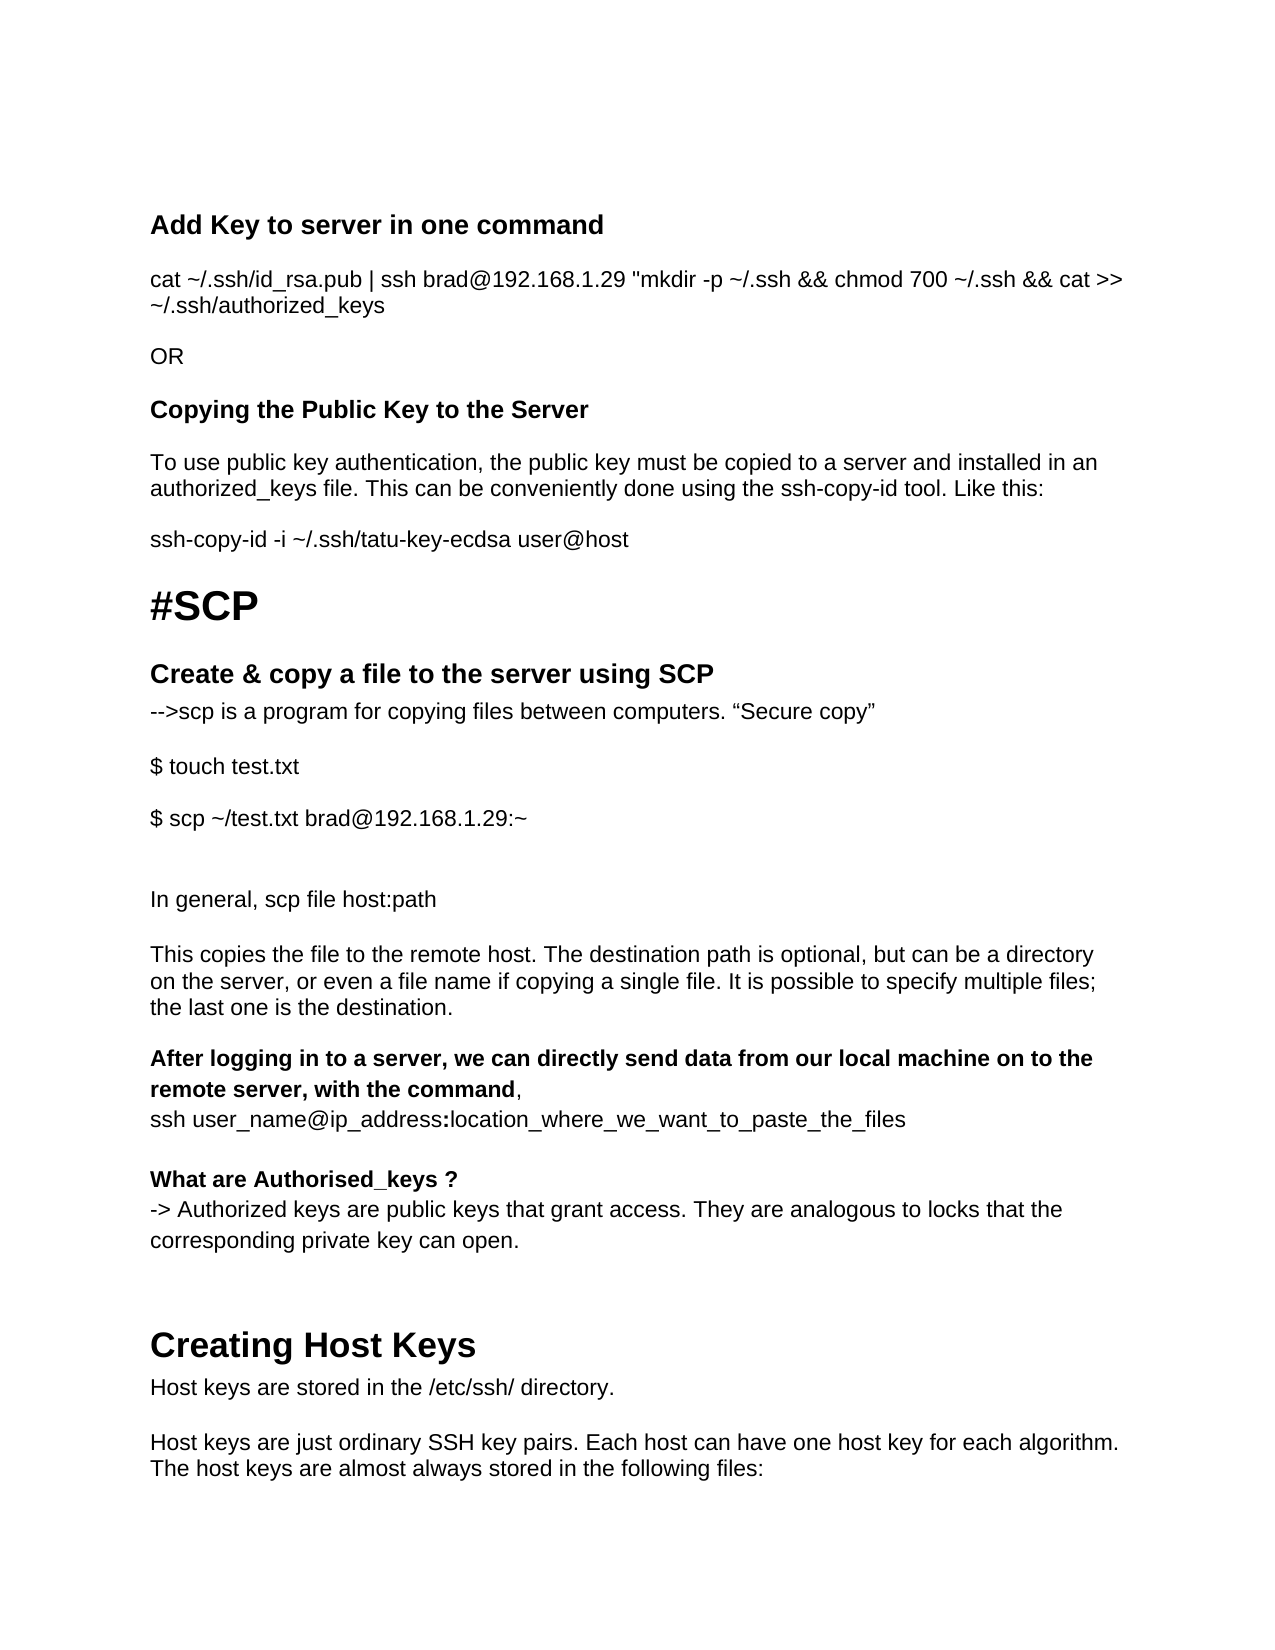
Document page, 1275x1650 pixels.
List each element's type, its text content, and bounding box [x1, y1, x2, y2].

text -->scp is a program for copying files between computers. “Secure copy” [150, 698, 1125, 724]
text Copying the Public Key to the Server [150, 395, 1125, 423]
text In general, scp file host:path [150, 886, 1125, 912]
text cat ~/.ssh/id_rsa.pub | ssh brad@192.168.1.29 "mkdir -p ~/.ssh && chmod 700 ~/.ssh && cat >> ~/.ssh/authorized_keys [150, 266, 1125, 318]
subtitle Add Key to server in one command [150, 209, 1125, 241]
text $ touch test.txt [150, 753, 1125, 779]
text Host keys are stored in the /etc/ssh/ directory. [150, 1374, 1125, 1400]
text Host keys are just ordinary SSH key pairs. Each host can have one host key for each algorithm. The host keys are almost always stored in the following files: [150, 1429, 1125, 1482]
text #SCP [150, 581, 1125, 629]
text $ scp ~/test.txt brad@192.168.1.29:~ [150, 804, 1125, 831]
text This copies the file to the remote host. The destination path is optional, but can be a directory on the server, or even a file name if copying a single file. It is possible to specify multiple files; the last one is the destination. [150, 941, 1125, 1020]
text ssh-copy-id -i ~/.ssh/tatu-key-ecdsa user@host [150, 526, 1125, 552]
text -> Authorized keys are public keys that grant access. They are analogous to locks that the corresponding private key can open. [150, 1196, 1125, 1253]
subtitle Create & copy a file to the server using SCP [150, 658, 1125, 690]
text ssh user_name@ip_address:location_where_we_want_to_paste_the_files [150, 1106, 1125, 1132]
text OR [150, 343, 1125, 370]
text After logging in to a server, we can directly send data from our local machine on to the remote server, with the command, [150, 1045, 1125, 1102]
text What are Authorised_keys ? [150, 1166, 1125, 1193]
text To use public key authentication, the public key must be copied to a server and installed in an authorized_keys file. This can be conveniently done using the ssh-copy-id tool. Like this: [150, 448, 1125, 501]
subtitle Creating Host Keys [150, 1324, 1125, 1365]
